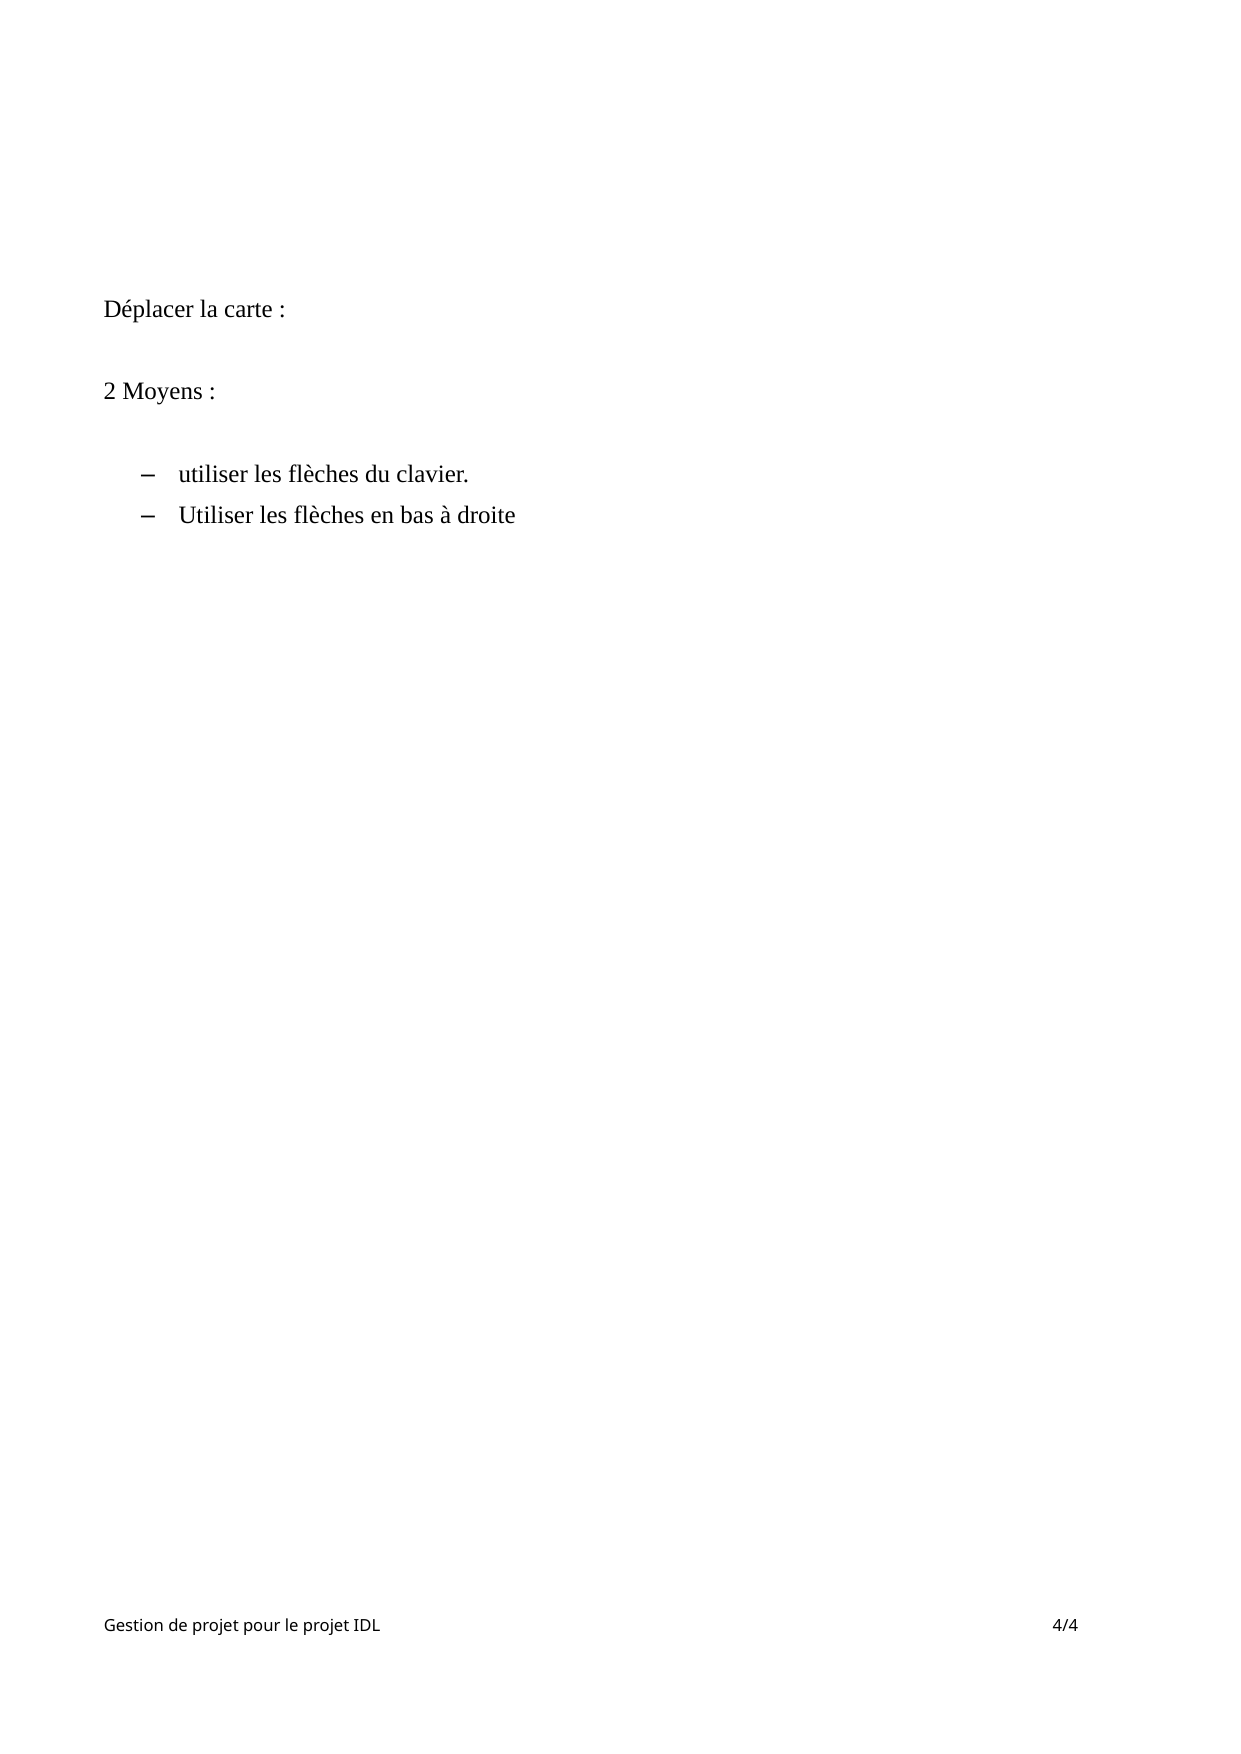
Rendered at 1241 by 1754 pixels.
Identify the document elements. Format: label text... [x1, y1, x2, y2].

list Utiliser les flèches en bas à droite [141, 500, 1078, 529]
list utiliser les flèches du clavier. [141, 459, 1078, 487]
text 2 Moyens : [103, 376, 1078, 405]
text Déplacer la carte : [103, 294, 1078, 322]
